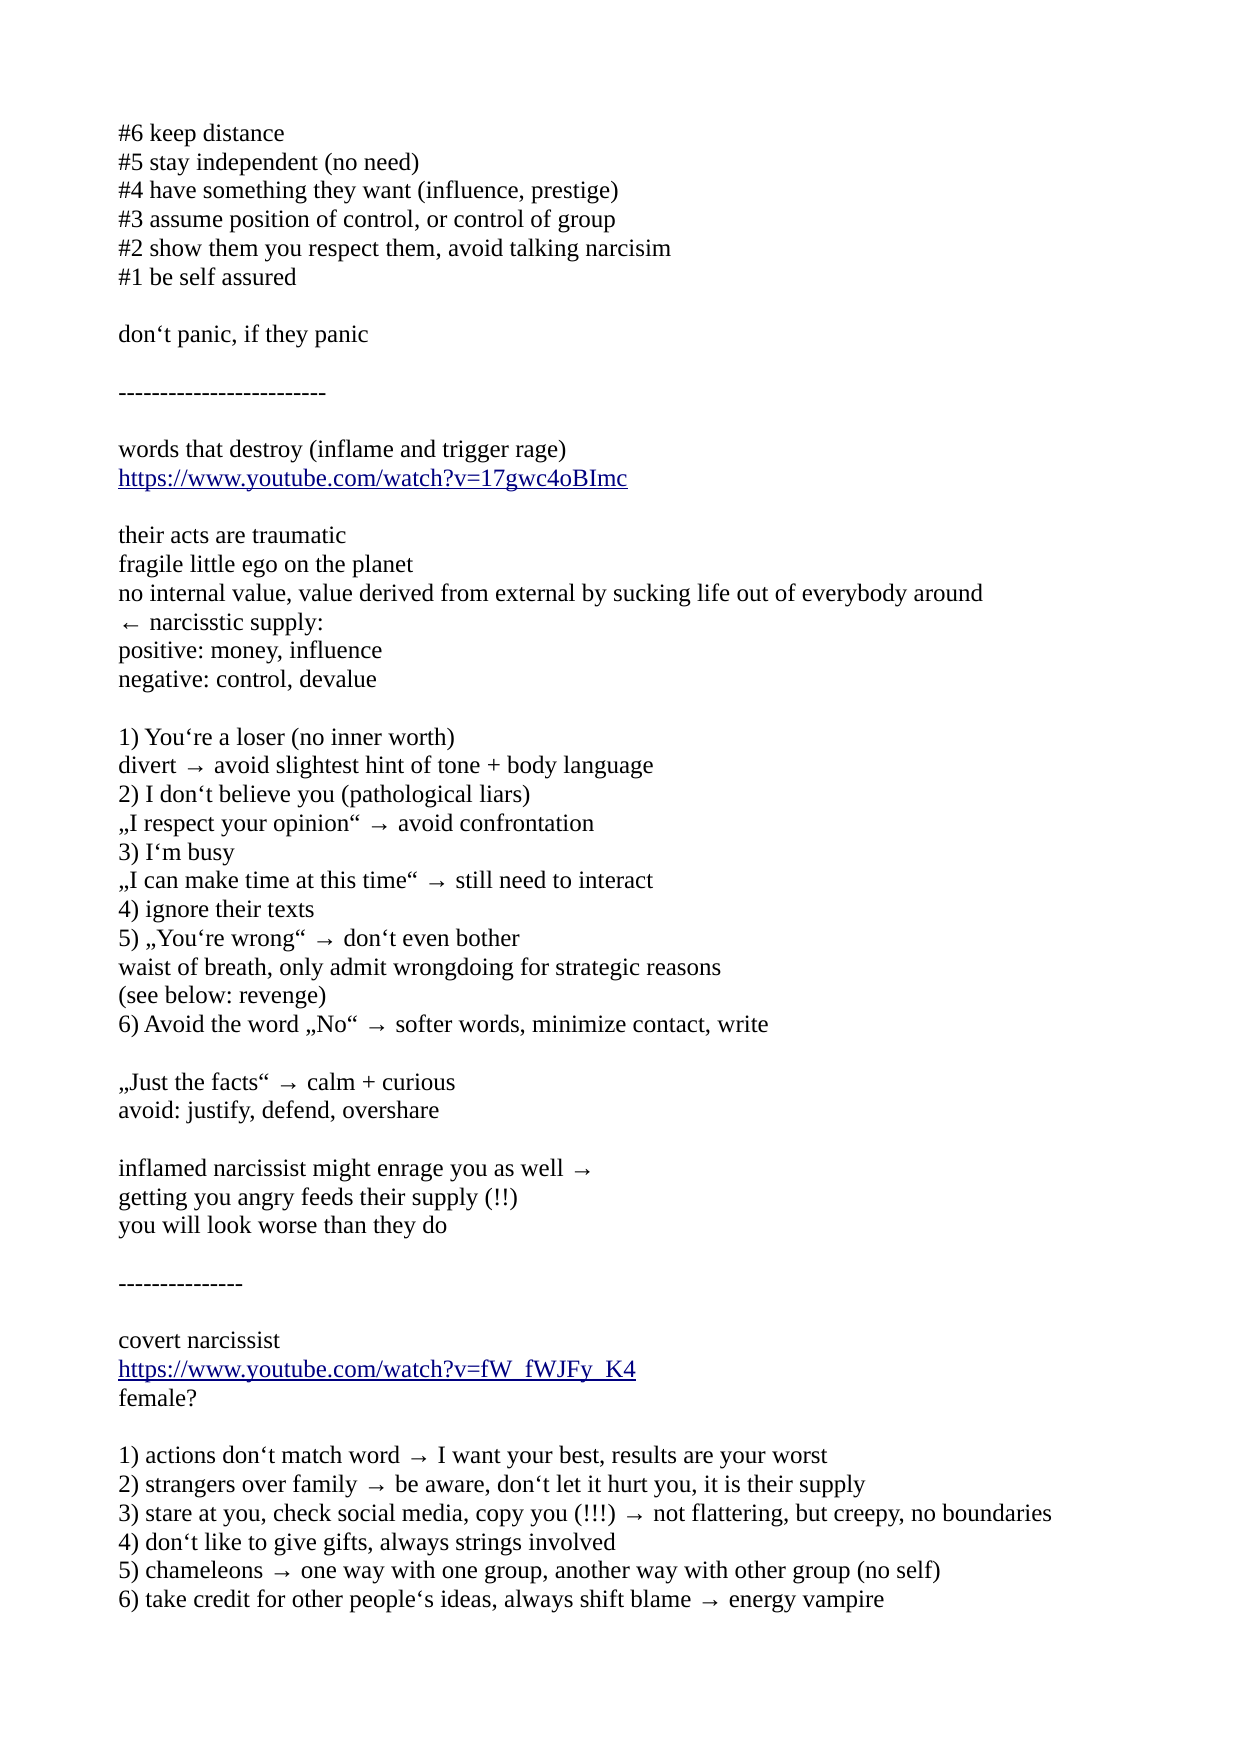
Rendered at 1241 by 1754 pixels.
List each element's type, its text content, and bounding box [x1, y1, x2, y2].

text no internal value, value derived from external by sucking life out of everybody around [118, 578, 1122, 607]
text https://www.youtube.com/watch?v=fW_fWJFy_K4 [118, 1354, 1122, 1383]
text --------------- [118, 1268, 1122, 1297]
text covert narcissist [118, 1326, 1122, 1354]
text 5) „You‘re wrong“ → don‘t even bother [118, 923, 1122, 952]
text 1) actions don‘t match word → I want your best, results are your worst [118, 1441, 1122, 1469]
text 6) Avoid the word „No“ → softer words, minimize contact, write [118, 1009, 1122, 1038]
text #1 be self assured [118, 262, 1122, 291]
text waist of breath, only admit wrongdoing for strategic reasons [118, 952, 1122, 981]
text words that destroy (inflame and trigger rage) [118, 434, 1122, 463]
text inflamed narcissist might enrage you as well → [118, 1153, 1122, 1182]
text (see below: revenge) [118, 981, 1122, 1009]
text 1) You‘re a loser (no inner worth) [118, 722, 1122, 751]
text https://www.youtube.com/watch?v=17gwc4oBImc [118, 463, 1122, 492]
text positive: money, influence [118, 636, 1122, 664]
text ← narcisstic supply: [118, 607, 1122, 636]
text 2) I don‘t believe you (pathological liars) „I respect your opinion“ → avoid confrontation [118, 779, 1122, 837]
text #5 stay independent (no need) [118, 147, 1122, 176]
text #6 keep distance [118, 118, 1122, 147]
text 6) take credit for other people‘s ideas, always shift blame → energy vampire [118, 1584, 1122, 1613]
text 4) don‘t like to give gifts, always strings involved [118, 1527, 1122, 1556]
text 2) strangers over family → be aware, don‘t let it hurt you, it is their supply [118, 1469, 1122, 1498]
text 5) chameleons → one way with one group, another way with other group (no self) [118, 1556, 1122, 1584]
text 3) I‘m busy [118, 837, 1122, 866]
text divert → avoid slightest hint of tone + body language [118, 751, 1122, 779]
text their acts are traumatic [118, 521, 1122, 549]
text ------------------------- [118, 377, 1122, 406]
text fragile little ego on the planet [118, 549, 1122, 578]
text #4 have something they want (influence, prestige) [118, 176, 1122, 204]
text #3 assume position of control, or control of group [118, 204, 1122, 233]
text don‘t panic, if they panic [118, 319, 1122, 348]
text 3) stare at you, check social media, copy you (!!!) → not flattering, but creepy, no boundaries [118, 1498, 1122, 1527]
text „Just the facts“ → calm + curious [118, 1067, 1122, 1096]
text avoid: justify, defend, overshare [118, 1096, 1122, 1124]
text getting you angry feeds their supply (!!) [118, 1182, 1122, 1211]
text negative: control, devalue [118, 664, 1122, 693]
text you will look worse than they do [118, 1211, 1122, 1239]
text 4) ignore their texts [118, 894, 1122, 923]
text #2 show them you respect them, avoid talking narcisim [118, 233, 1122, 262]
text female? [118, 1383, 1122, 1441]
text „I can make time at this time“ → still need to interact [118, 866, 1122, 894]
